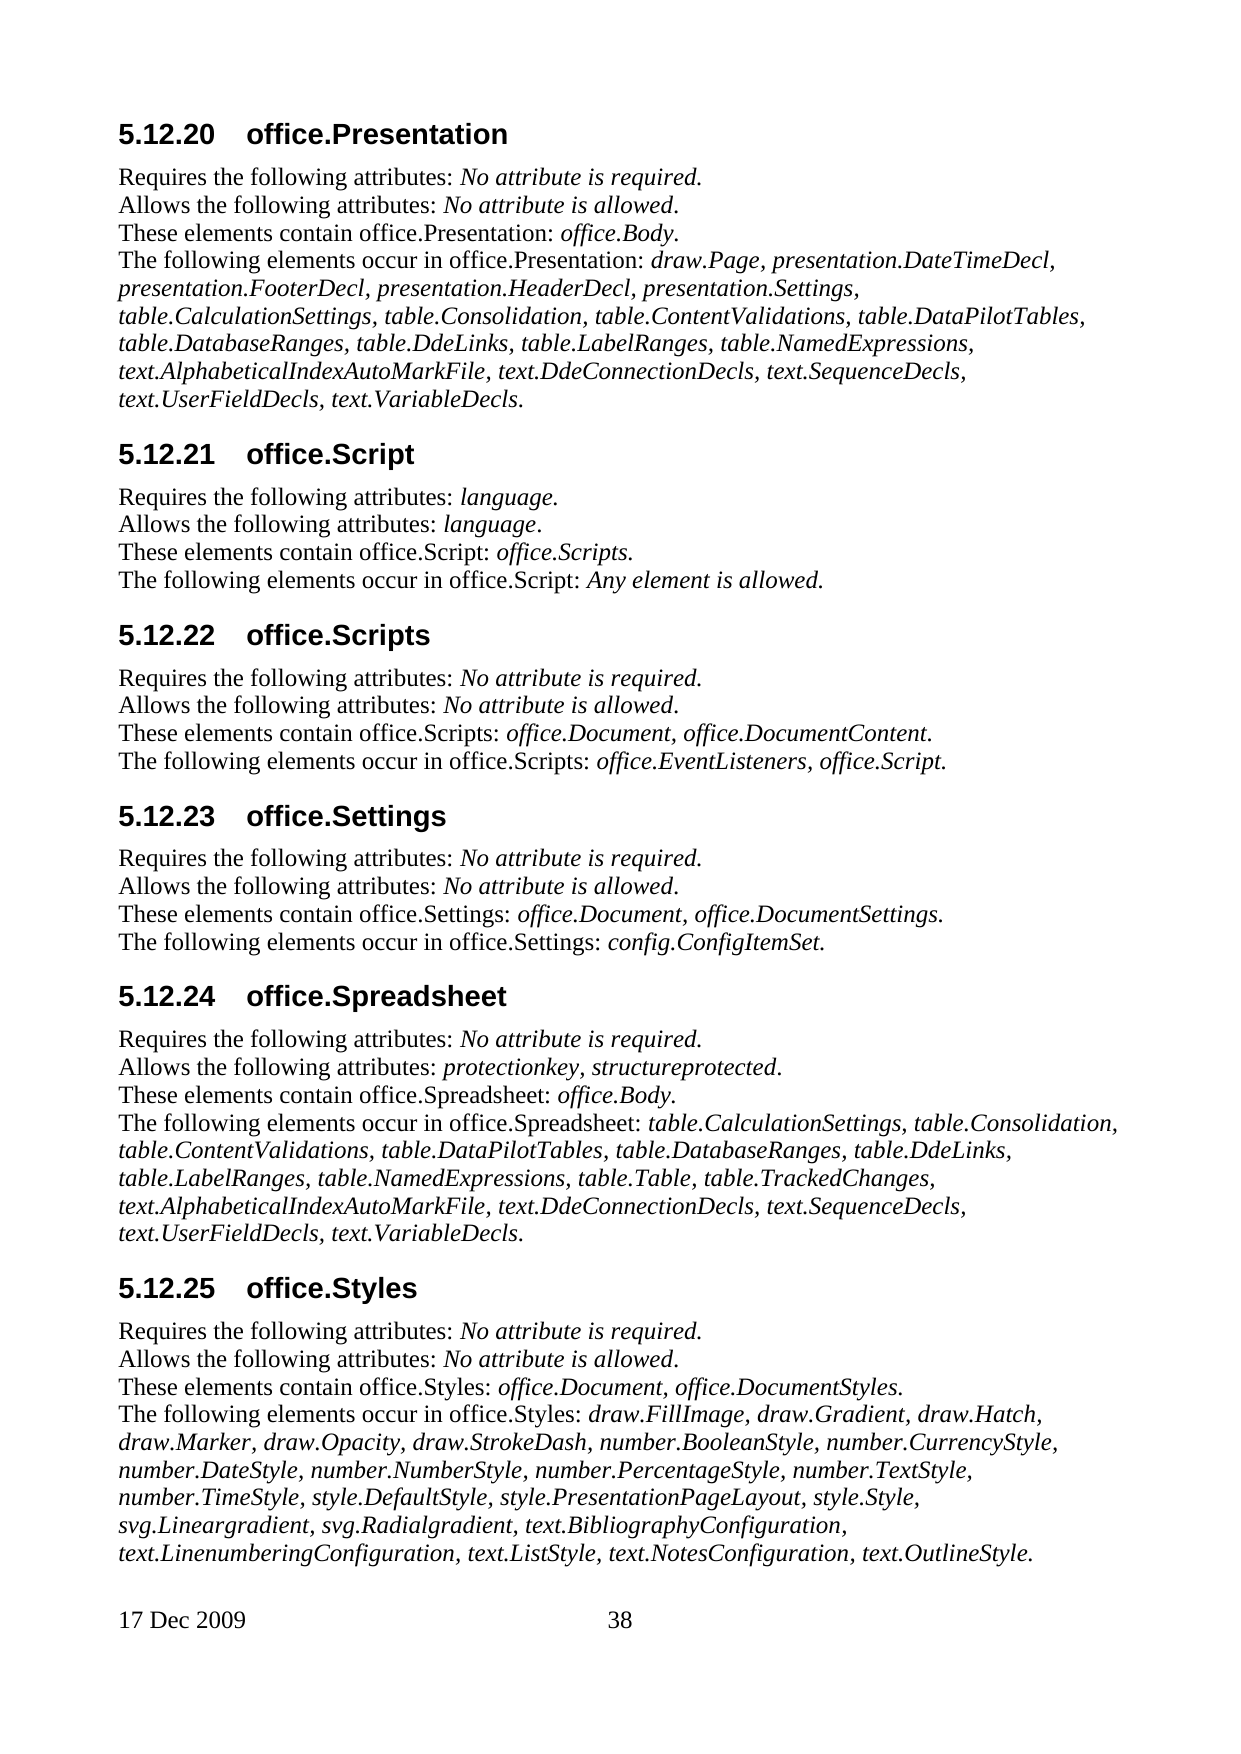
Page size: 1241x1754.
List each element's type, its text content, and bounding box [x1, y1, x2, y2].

text Allows the following attributes: No attribute is allowed. [118, 1345, 1122, 1373]
text Requires the following attributes: No attribute is required. [118, 664, 1122, 691]
subtitle office.Script [118, 438, 1122, 470]
text Allows the following attributes: No attribute is allowed. [118, 191, 1122, 219]
text Requires the following attributes: No attribute is required. [118, 844, 1122, 872]
text These elements contain office.Settings: office.Document, office.DocumentSettings. [118, 900, 1122, 928]
subtitle office.Settings [118, 799, 1122, 832]
text Allows the following attributes: protectionkey, structureprotected. [118, 1053, 1122, 1081]
text These elements contain office.Spreadsheet: office.Body. [118, 1081, 1122, 1109]
text Requires the following attributes: language. [118, 483, 1122, 510]
text Allows the following attributes: No attribute is allowed. [118, 691, 1122, 719]
text The following elements occur in office.Styles: draw.FillImage, draw.Gradient, draw.Hatch, draw.Marker, draw.Opacity, draw.StrokeDash, number.BooleanStyle, number.CurrencyStyle, number.DateStyle, number.NumberStyle, number.PercentageStyle, number.TextStyle, number.TimeStyle, style.DefaultStyle, style.PresentationPageLayout, style.Style, svg.Lineargradient, svg.Radialgradient, text.BibliographyConfiguration, text.LinenumberingConfiguration, text.ListStyle, text.NotesConfiguration, text.OutlineStyle. [118, 1400, 1122, 1567]
subtitle office.Spreadsheet [118, 980, 1122, 1013]
text Allows the following attributes: No attribute is allowed. [118, 872, 1122, 900]
subtitle office.Scripts [118, 618, 1122, 651]
text The following elements occur in office.Settings: config.ConfigItemSet. [118, 928, 1122, 955]
subtitle office.Presentation [118, 118, 1122, 151]
text Requires the following attributes: No attribute is required. [118, 1317, 1122, 1345]
text These elements contain office.Scripts: office.Document, office.DocumentContent. [118, 719, 1122, 747]
text These elements contain office.Presentation: office.Body. [118, 219, 1122, 246]
text Requires the following attributes: No attribute is required. [118, 163, 1122, 191]
subtitle office.Styles [118, 1272, 1122, 1305]
text The following elements occur in office.Script: Any element is allowed. [118, 566, 1122, 593]
text The following elements occur in office.Scripts: office.EventListeners, office.Script. [118, 747, 1122, 774]
text The following elements occur in office.Presentation: draw.Page, presentation.DateTimeDecl, presentation.FooterDecl, presentation.HeaderDecl, presentation.Settings, table.CalculationSettings, table.Consolidation, table.ContentValidations, table.DataPilotTables, table.DatabaseRanges, table.DdeLinks, table.LabelRanges, table.NamedExpressions, text.AlphabeticalIndexAutoMarkFile, text.DdeConnectionDecls, text.SequenceDecls, text.UserFieldDecls, text.VariableDecls. [118, 246, 1122, 413]
text Requires the following attributes: No attribute is required. [118, 1026, 1122, 1053]
text Allows the following attributes: language. [118, 510, 1122, 538]
text These elements contain office.Script: office.Scripts. [118, 538, 1122, 566]
text These elements contain office.Styles: office.Document, office.DocumentStyles. [118, 1373, 1122, 1400]
text The following elements occur in office.Spreadsheet: table.CalculationSettings, table.Consolidation, table.ContentValidations, table.DataPilotTables, table.DatabaseRanges, table.DdeLinks, table.LabelRanges, table.NamedExpressions, table.Table, table.TrackedChanges, text.AlphabeticalIndexAutoMarkFile, text.DdeConnectionDecls, text.SequenceDecls, text.UserFieldDecls, text.VariableDecls. [118, 1109, 1122, 1247]
